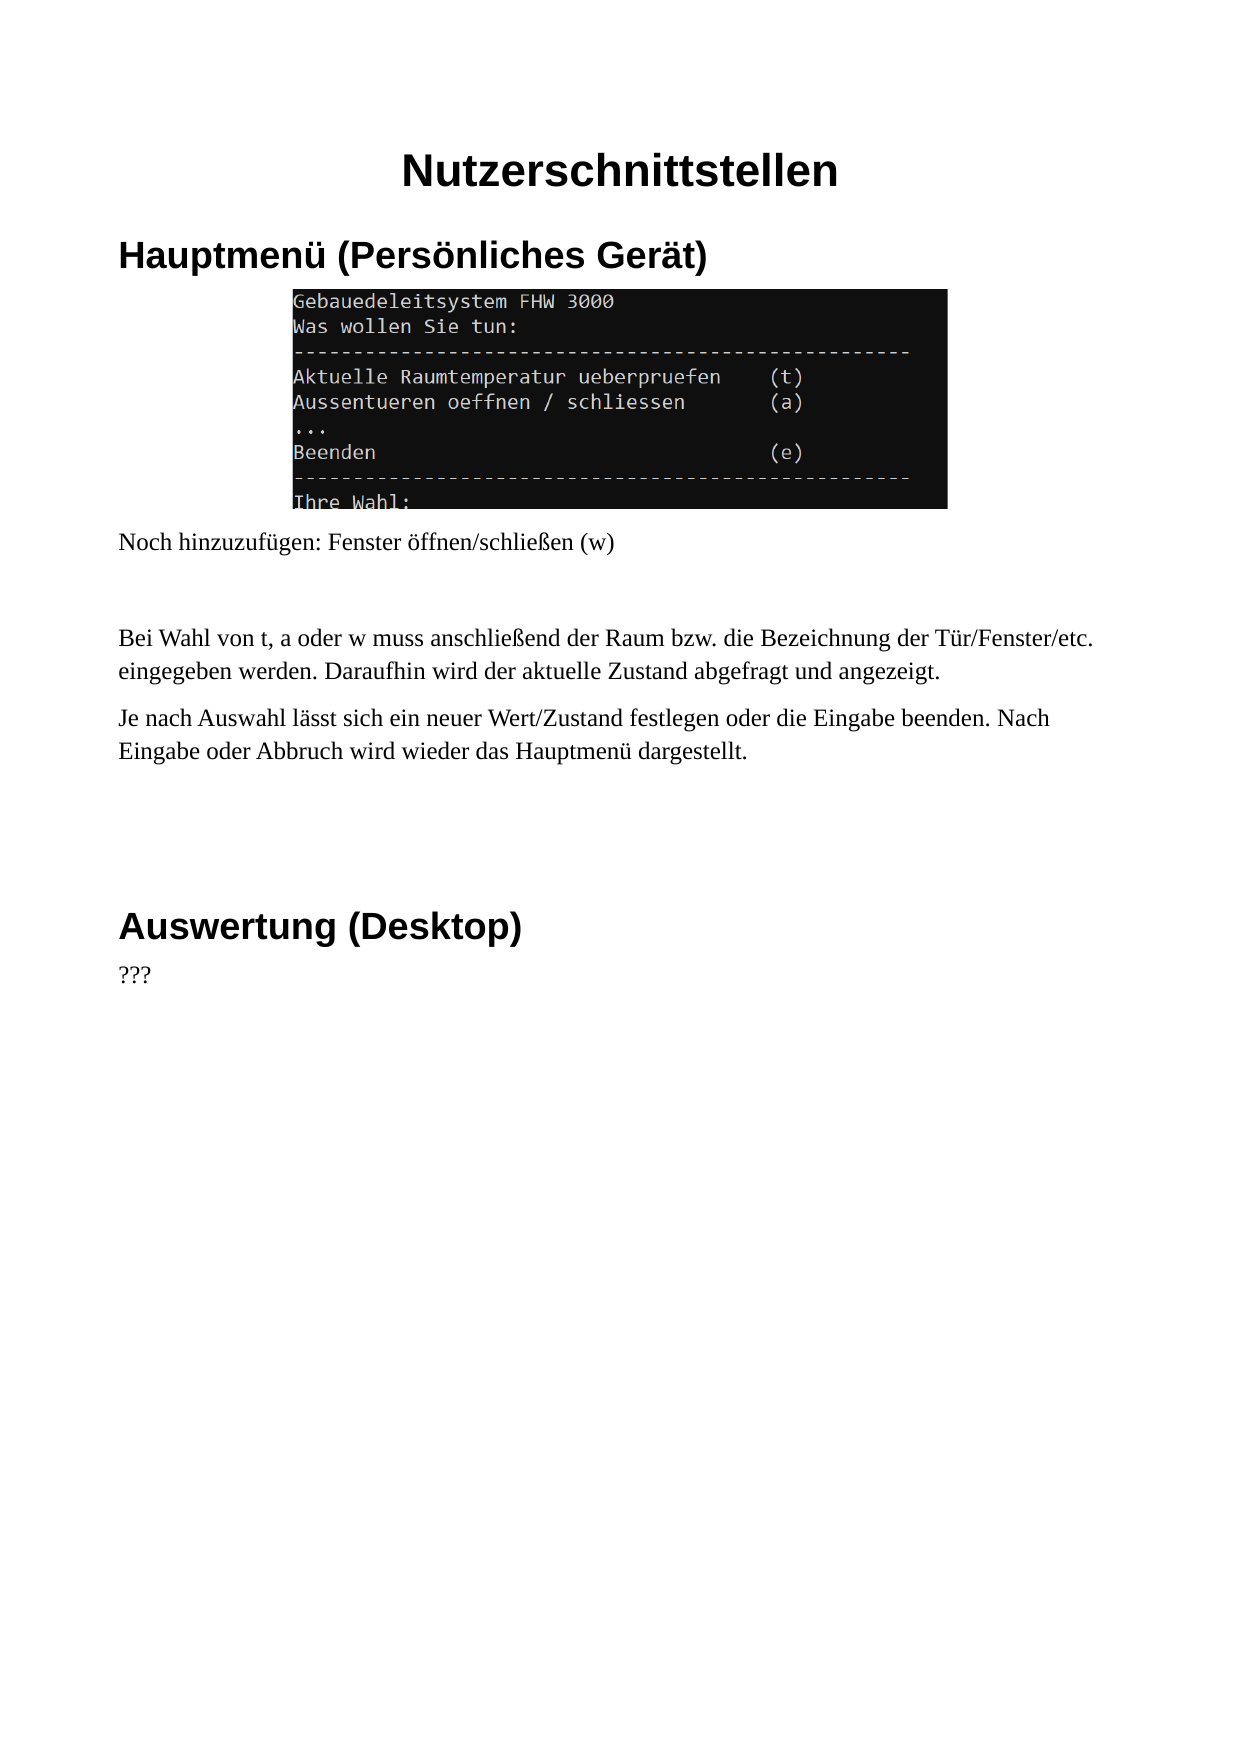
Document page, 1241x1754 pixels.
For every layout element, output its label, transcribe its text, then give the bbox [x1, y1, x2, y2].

subtitle Auswertung (Desktop) [118, 904, 1122, 948]
title Nutzerschnittstellen [118, 143, 1122, 196]
text Noch hinzuzufügen: Fenster öffnen/schließen (w) [118, 527, 1122, 556]
subtitle Hauptmenü (Persönliches Gerät) [118, 233, 1122, 277]
text Bei Wahl von t, a oder w muss anschließend der Raum bzw. die Bezeichnung der Tür/Fenster/etc. eingegeben werden. Daraufhin wird der aktuelle Zustand abgefragt und angezeigt. [118, 623, 1122, 684]
text Je nach Auswahl lässt sich ein neuer Wert/Zustand festlegen oder die Eingabe beenden. Nach Eingabe oder Abbruch wird wieder das Hauptmenü dargestellt. [118, 703, 1122, 765]
text ??? [118, 960, 1122, 989]
picture [292, 289, 948, 509]
